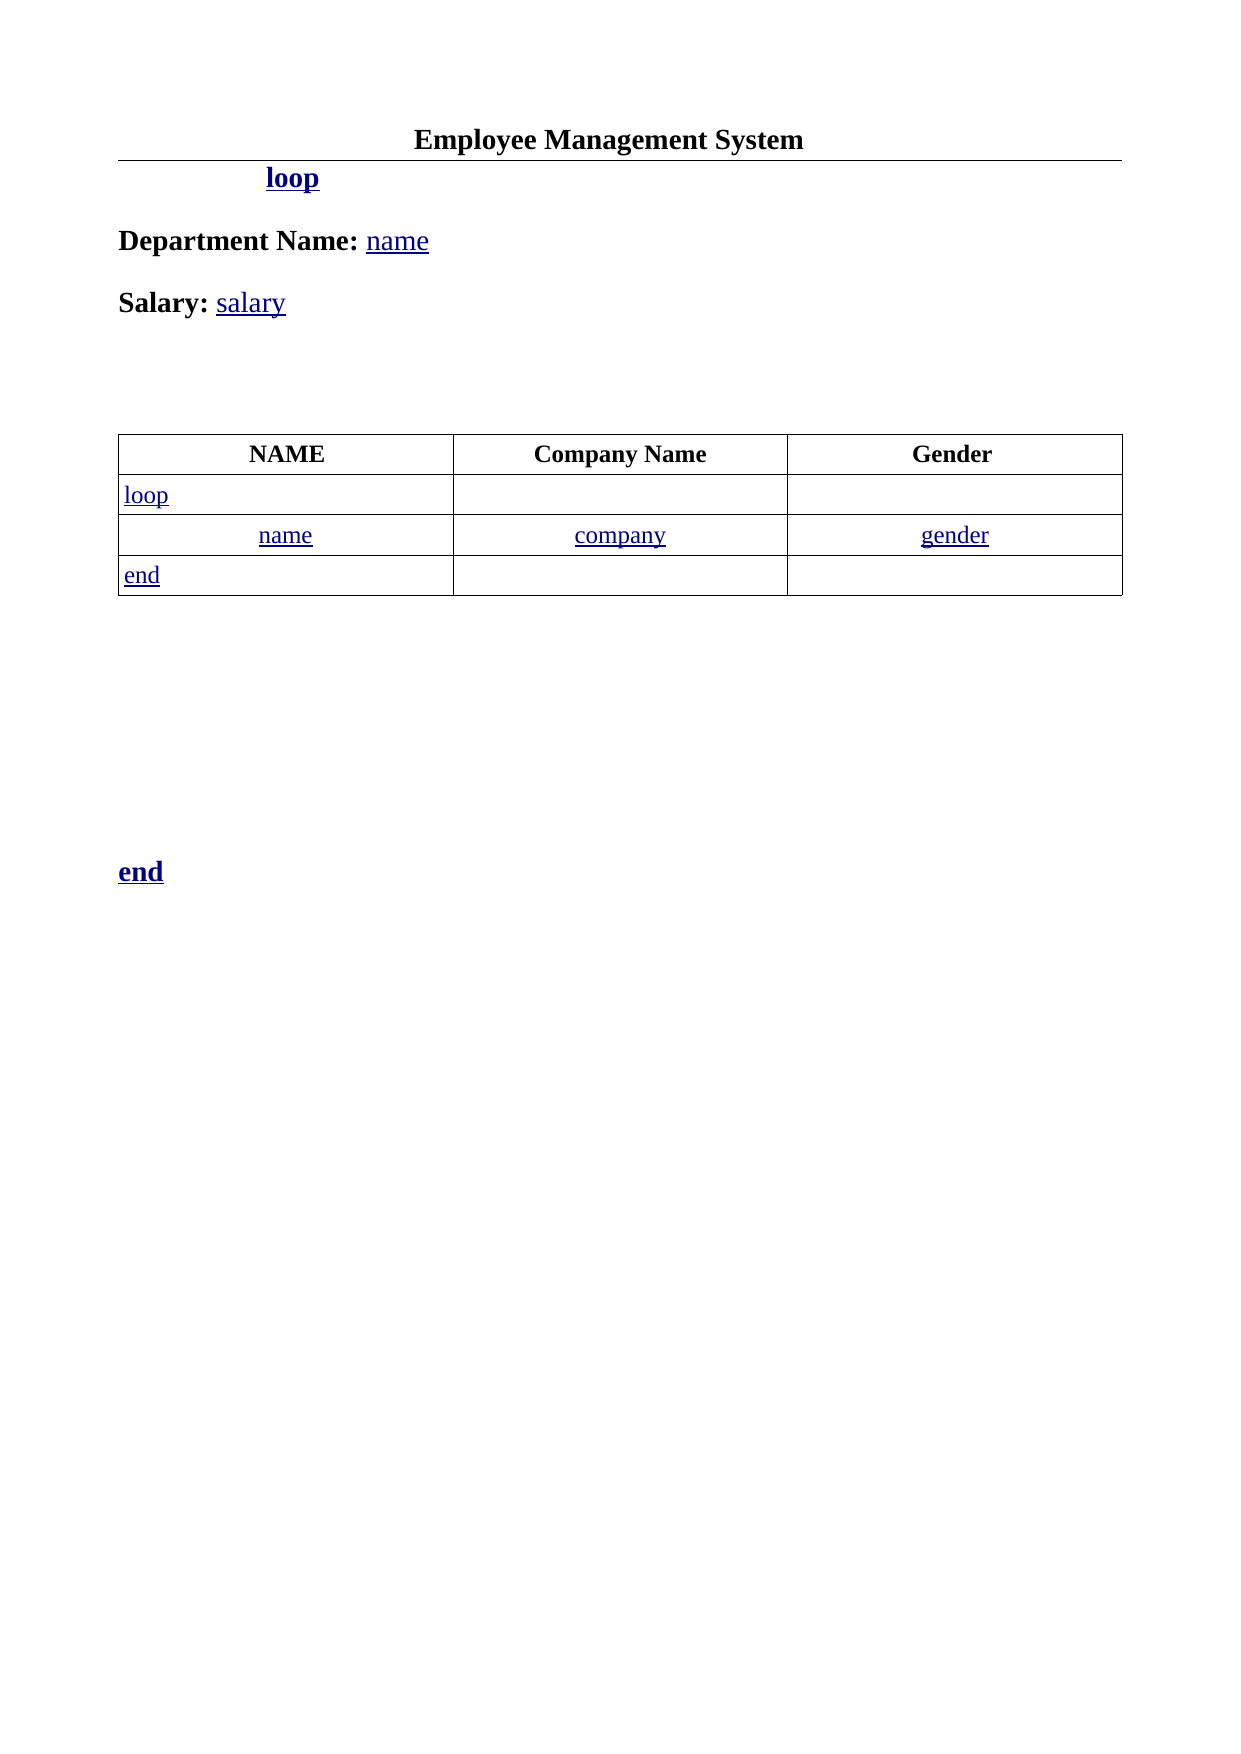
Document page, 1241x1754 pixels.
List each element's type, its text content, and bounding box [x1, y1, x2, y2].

table_cell loop [119, 475, 453, 514]
table_header NAME [119, 435, 453, 474]
table_header Gender [788, 435, 1122, 474]
table_cell end [119, 556, 453, 595]
table_cell gender [788, 515, 1122, 554]
text Department Name: name [118, 223, 1122, 256]
table_header Company Name [454, 435, 787, 474]
text end [118, 854, 1122, 887]
text Employee Management System [118, 118, 1122, 160]
table_cell name [119, 515, 453, 554]
table_cell [788, 556, 1122, 595]
table_cell [454, 475, 787, 514]
table_cell company [454, 515, 787, 554]
text loop [118, 161, 1122, 194]
table_cell [788, 475, 1122, 514]
text Salary: salary [118, 285, 1122, 319]
table_cell [454, 556, 787, 595]
